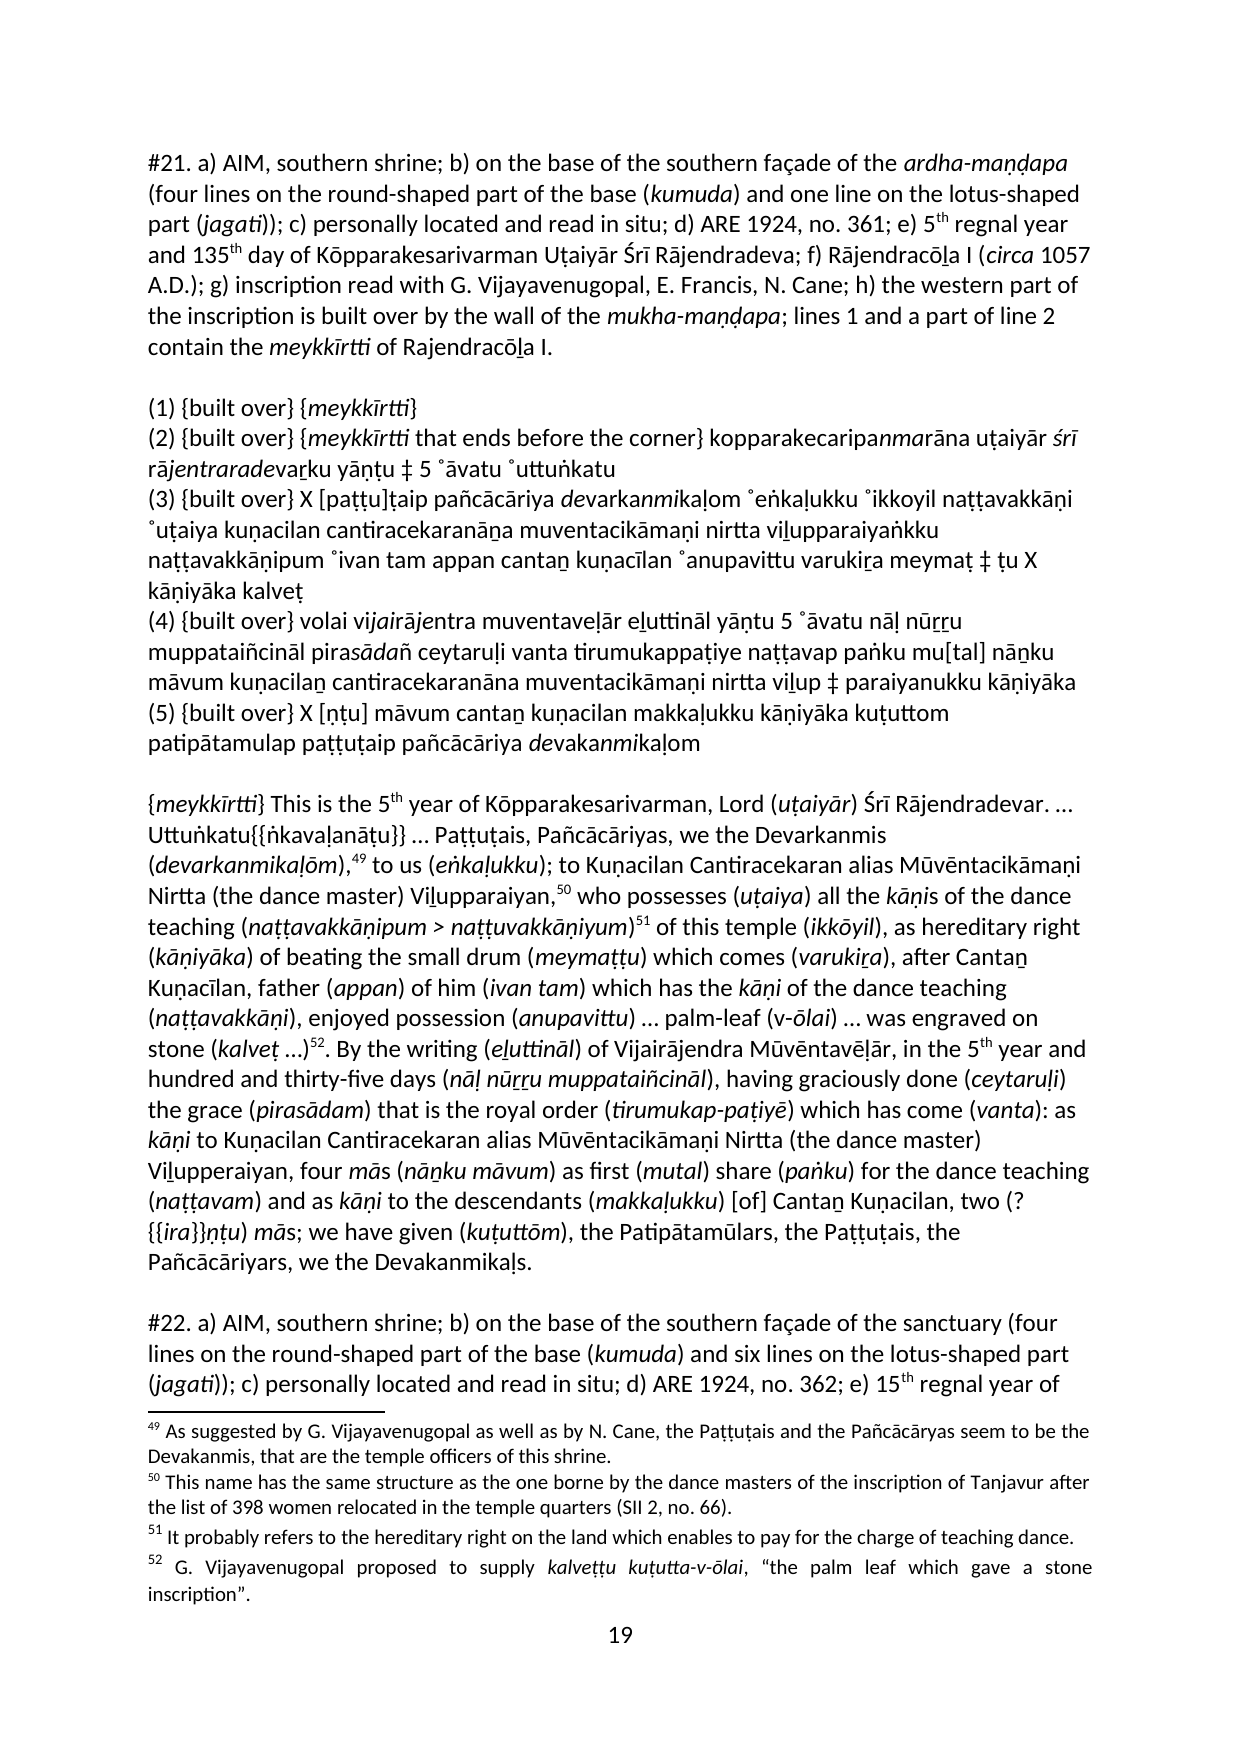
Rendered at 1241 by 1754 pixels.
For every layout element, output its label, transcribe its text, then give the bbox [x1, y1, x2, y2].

text G. Vijayavenugopal proposed to supply kalveṭṭu kuṭutta-v-ōlai, “the palm leaf which gave a stone inscription”. [148, 1550, 1093, 1606]
text This name has the same structure as the one borne by the dance masters of the inscription of Tanjavur after the list of 398 women relocated in the temple quarters (SII 2, no. 66). [148, 1469, 1093, 1520]
text (1) {built over} {meykkīrtti} [148, 392, 1093, 422]
text #21. a) AIM, southern shrine; b) on the base of the southern façade of the ardha-maṇḍapa (four lines on the round-shaped part of the base (kumuda) and one line on the lotus-shaped part (jagati)); c) personally located and read in situ; d) ARE 1924, no. 361; e) 5th regnal year and 135th day of Kōpparakesarivarman Uṭaiyār Śrī Rājendradeva; f) Rājendracōḻa I (circa 1057 A.D.); g) inscription read with G. Vijayavenugopal, E. Francis, N. Cane; h) the western part of the inscription is built over by the wall of the mukha-maṇḍapa; lines 1 and a part of line 2 contain the meykkīrtti of Rajendracōḻa I. [148, 148, 1093, 361]
text (2) {built over} {meykkīrtti that ends before the corner} kopparakecaripanmarāna uṭaiyār śrī rājentraradevaṟku yāṇṭu ‡ 5 ˚āvatu ˚uttuṅkatu [148, 422, 1093, 483]
text {meykkīrtti} This is the 5th year of Kōpparakesarivarman, Lord (uṭaiyār) Śrī Rājendradevar. … Uttuṅkatu{{ṅkavaḷanāṭu}} … Paṭṭuṭais, Pañcācāriyas, we the Devarkanmis (devarkanmikaḷōm), to us (eṅkaḷukku); to Kuṇacilan Cantiracekaran alias Mūvēntacikāmaṇi Nirtta (the dance master) Viḻupparaiyan, who possesses (uṭaiya) all the kāṇis of the dance teaching (naṭṭavakkāṇipum > naṭṭuvakkāṇiyum) of this temple (ikkōyil), as hereditary right (kāṇiyāka) of beating the small drum (meymaṭṭu) which comes (varukiṟa), after Cantaṉ Kuṇacīlan, father (appan) of him (ivan tam) which has the kāṇi of the dance teaching (naṭṭavakkāṇi), enjoyed possession (anupavittu) … palm-leaf (v-ōlai) … was engraved on stone (kalveṭ …). By the writing (eḻuttināl) of Vijairājendra Mūvēntavēḷār, in the 5th year and hundred and thirty-five days (nāḷ nūṟṟu muppataiñcināl), having graciously done (ceytaruḷi) the grace (pirasādam) that is the royal order (tirumukap-paṭiyē) which has come (vanta): as kāṇi to Kuṇacilan Cantiracekaran alias Mūvēntacikāmaṇi Nirtta (the dance master) Viḻupperaiyan, four mās (nāṉku māvum) as first (mutal) share (paṅku) for the dance teaching (naṭṭavam) and as kāṇi to the descendants (makkaḷukku) [of] Cantaṉ Kuṇacilan, two (? {{ira}}ṇṭu) mās; we have given (kuṭuttōm), the Patipātamūlars, the Paṭṭuṭais, the Pañcācāriyars, we the Devakanmikaḷs. [148, 788, 1093, 1277]
text It probably refers to the hereditary right on the land which enables to pay for the charge of teaching dance. [148, 1520, 1093, 1550]
text (3) {built over} X [paṭṭu]ṭaip pañcācāriya devarkanmikaḷom ˚eṅkaḷukku ˚ikkoyil naṭṭavakkāṇi ˚uṭaiya kuṇacilan cantiracekaranāṉa muventacikāmaṇi nirtta viḻupparaiyaṅkku naṭṭavakkāṇipum ˚ivan tam appan cantaṉ kuṇacīlan ˚anupavittu varukiṟa meymaṭ ‡ ṭu X kāṇiyāka kalveṭ [148, 483, 1093, 605]
text #22. a) AIM, southern shrine; b) on the base of the southern façade of the sanctuary (four lines on the round-shaped part of the base (kumuda) and six lines on the lotus-shaped part (jagati)); c) personally located and read in situ; d) ARE 1924, no. 362; e) 15th regnal year of [148, 1307, 1093, 1399]
text (5) {built over} X [ṇṭu] māvum cantaṉ kuṇacilan makkaḷukku kāṇiyāka kuṭuttom patipātamulap paṭṭuṭaip pañcācāriya devakanmikaḷom [148, 697, 1093, 758]
text As suggested by G. Vijayavenugopal as well as by N. Cane, the Paṭṭuṭais and the Pañcācāryas seem to be the Devakanmis, that are the temple officers of this shrine. [148, 1418, 1093, 1469]
text (4) {built over} volai vijairājentra muventaveḷār eḻuttināl yāṇtu 5 ˚āvatu nāḷ nūṟṟu muppataiñcināl pirasādañ ceytaruḷi vanta tirumukappaṭiye naṭṭavap paṅku mu[tal] nāṉku māvum kuṇacilaṉ cantiracekaranāna muventacikāmaṇi nirtta viḻup ‡ paraiyanukku kāṇiyāka [148, 605, 1093, 697]
